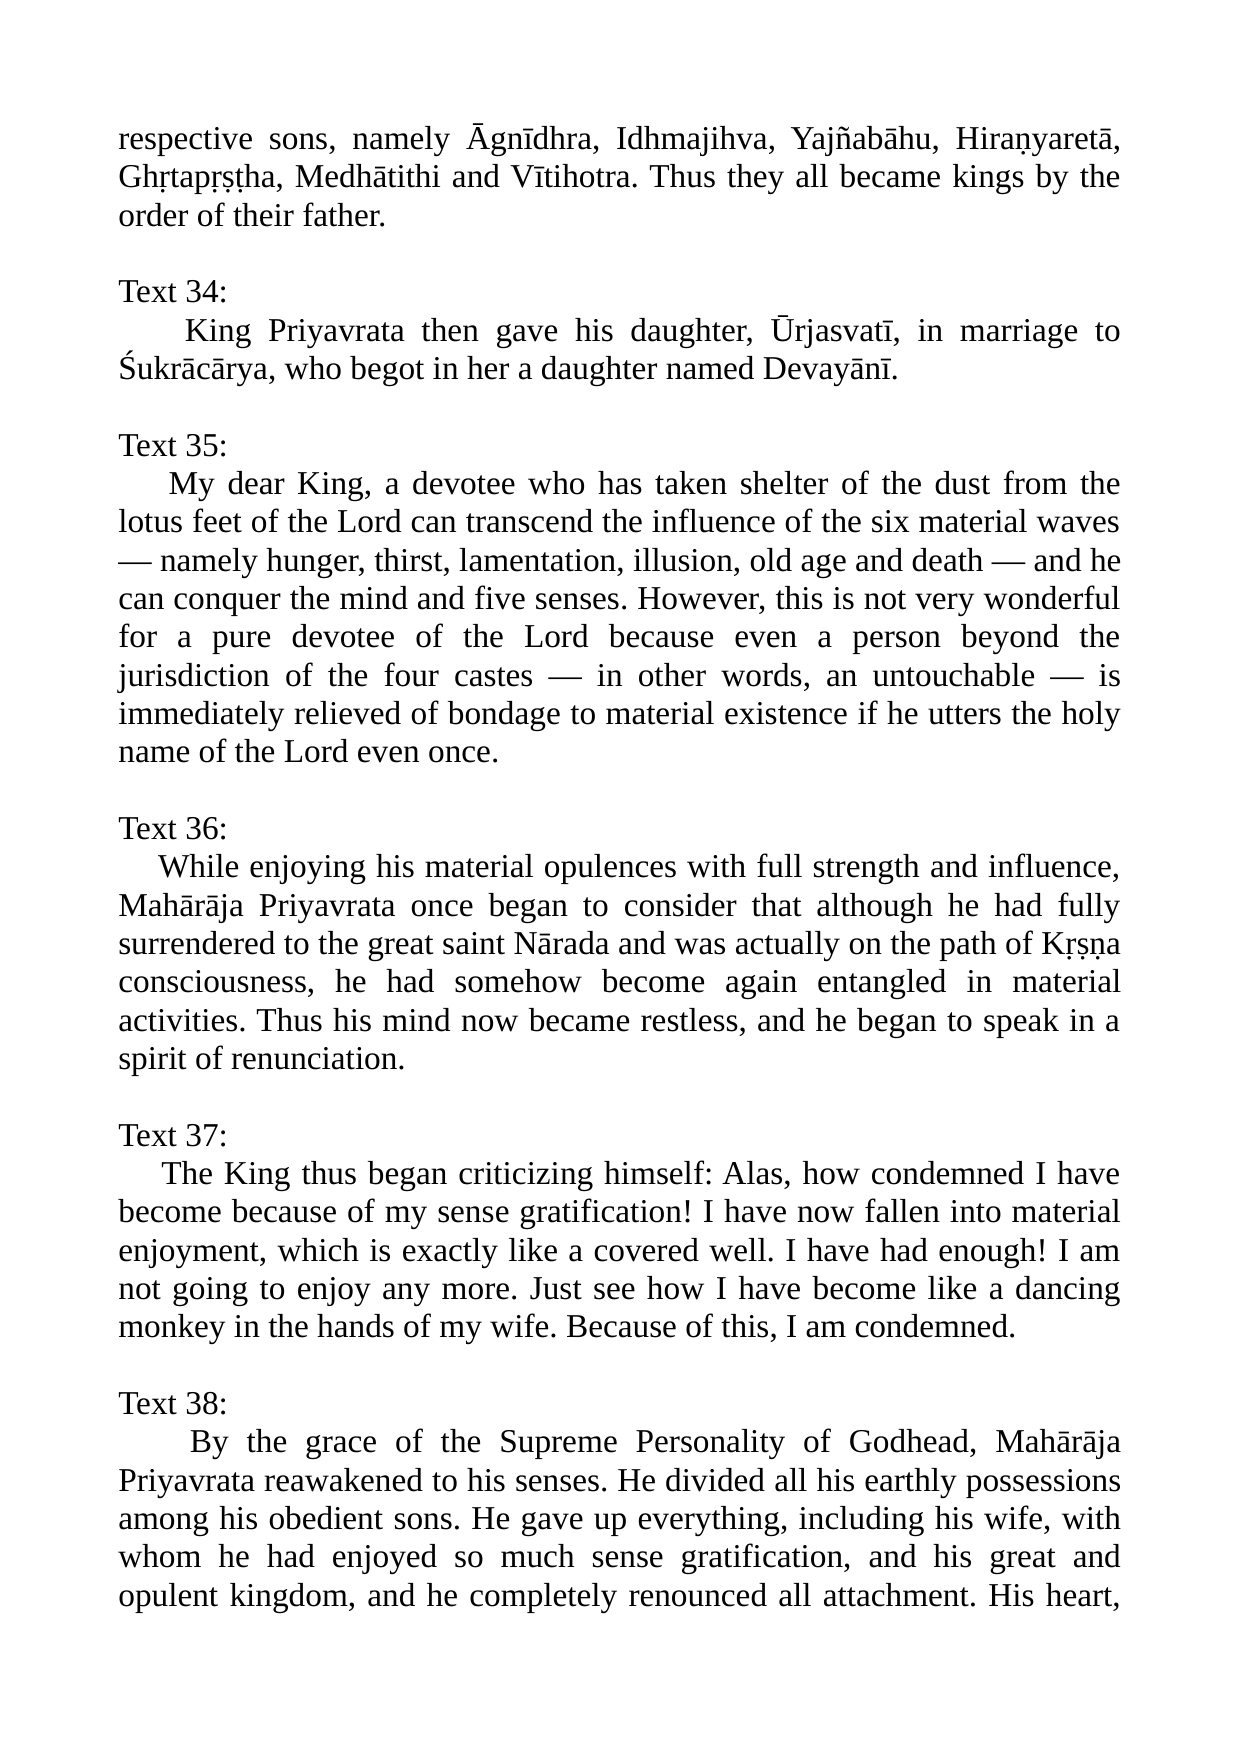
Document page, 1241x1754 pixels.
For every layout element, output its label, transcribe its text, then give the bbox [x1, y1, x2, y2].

text respective sons, namely Āgnīdhra, Idhmajihva, Yajñabāhu, Hiraṇyaretā, Ghṛtapṛṣṭha, Medhātithi and Vītihotra. Thus they all became kings by the order of their father. [118, 118, 1122, 233]
text Text 35: [118, 425, 1122, 463]
text King Priyavrata then gave his daughter, Ūrjasvatī, in marriage to Śukrācārya, who begot in her a daughter named Devayānī. [118, 310, 1122, 386]
text Text 38: [118, 1383, 1122, 1421]
text While enjoying his material opulences with full strength and influence, Mahārāja Priyavrata once began to consider that although he had fully surrendered to the great saint Nārada and was actually on the path of Kṛṣṇa consciousness, he had somehow become again entangled in material activities. Thus his mind now became restless, and he began to speak in a spirit of renunciation. [118, 846, 1122, 1076]
text My dear King, a devotee who has taken shelter of the dust from the lotus feet of the Lord can transcend the influence of the six material waves — namely hunger, thirst, lamentation, illusion, old age and death — and he can conquer the mind and five senses. However, this is not very wonderful for a pure devotee of the Lord because even a person beyond the jurisdiction of the four castes — in other words, an untouchable — is immediately relieved of bondage to material existence if he utters the holy name of the Lord even once. [118, 463, 1122, 770]
text Text 34: [118, 271, 1122, 310]
text By the grace of the Supreme Personality of Godhead, Mahārāja Priyavrata reawakened to his senses. He divided all his earthly possessions among his obedient sons. He gave up everything, including his wife, with whom he had enjoyed so much sense gratification, and his great and opulent kingdom, and he completely renounced all attachment. His heart, [118, 1421, 1122, 1613]
text The King thus began criticizing himself: Alas, how condemned I have become because of my sense gratification! I have now fallen into material enjoyment, which is exactly like a covered well. I have had enough! I am not going to enjoy any more. Just see how I have become like a dancing monkey in the hands of my wife. Because of this, I am condemned. [118, 1153, 1122, 1345]
text Text 36: [118, 808, 1122, 846]
text Text 37: [118, 1115, 1122, 1153]
